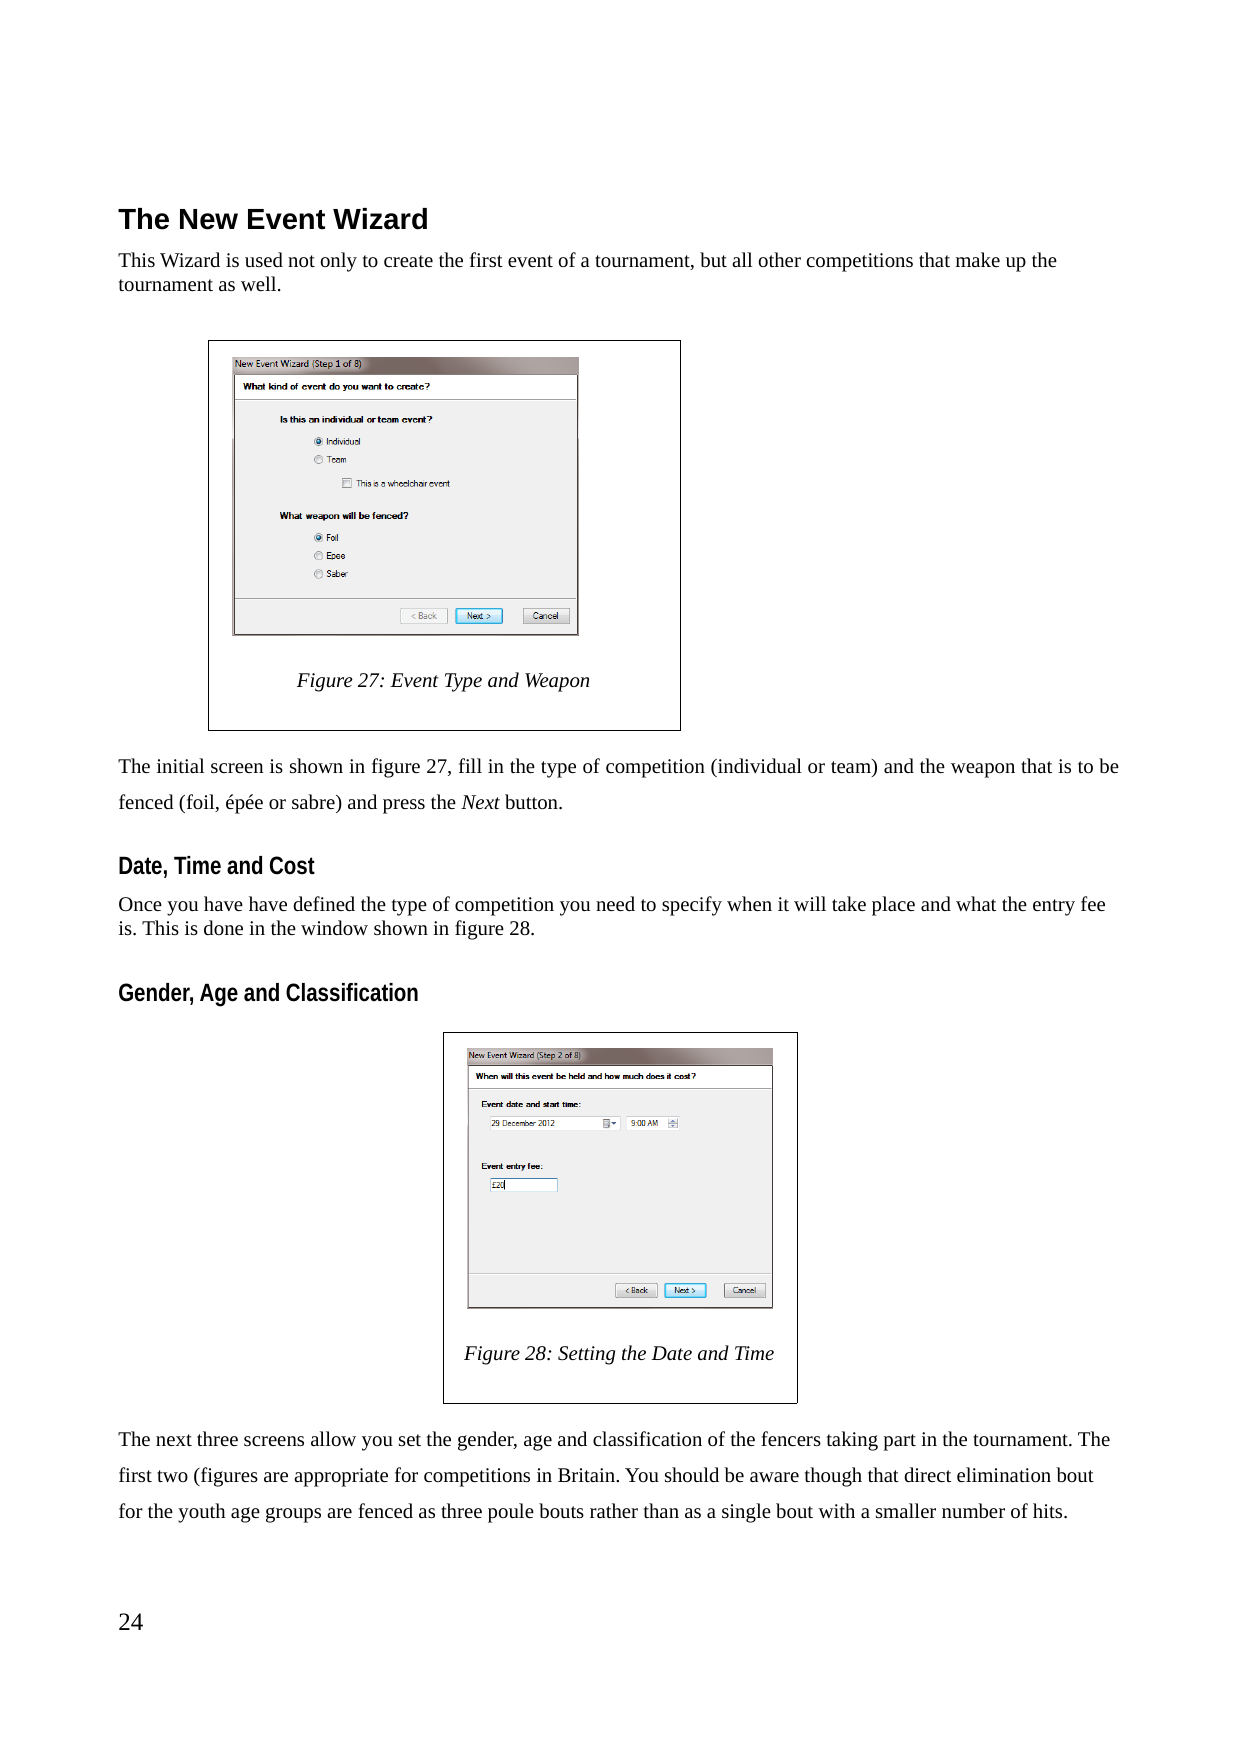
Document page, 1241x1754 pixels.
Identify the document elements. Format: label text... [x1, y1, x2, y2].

text Once you have have defined the type of competition you need to specify when it will take place and what the entry fee is. This is done in the window shown in figure 28. [118, 892, 1122, 940]
text The initial screen is shown in figure 27, fill in the type of competition (individual or team) and the weapon that is to be fenced (foil, épée or sabre) and press the Next button. [118, 309, 1122, 814]
text Figure 28: Setting the Date and Time [452, 1341, 788, 1365]
text This Wizard is used not only to create the first event of a tournament, but all other competitions that make up the tournament as well. [118, 248, 1122, 296]
text The next three screens allow you set the gender, age and classification of the fencers taking part in the tournament. The first two (figures are appropriate for competitions in Britain. You should be aware though that direct elimination bout for the youth age groups are fenced as three poule bouts rather than as a single bout with a smaller number of hits. [118, 1019, 1122, 1523]
text Figure 27: Event Type and Weapon [217, 668, 672, 692]
picture [467, 1048, 773, 1309]
subtitle The New Event Wizard [118, 202, 1122, 236]
picture [232, 357, 579, 636]
subtitle Date, Time and Cost [118, 851, 1122, 880]
subtitle Gender, Age and Classification [118, 978, 1122, 1007]
